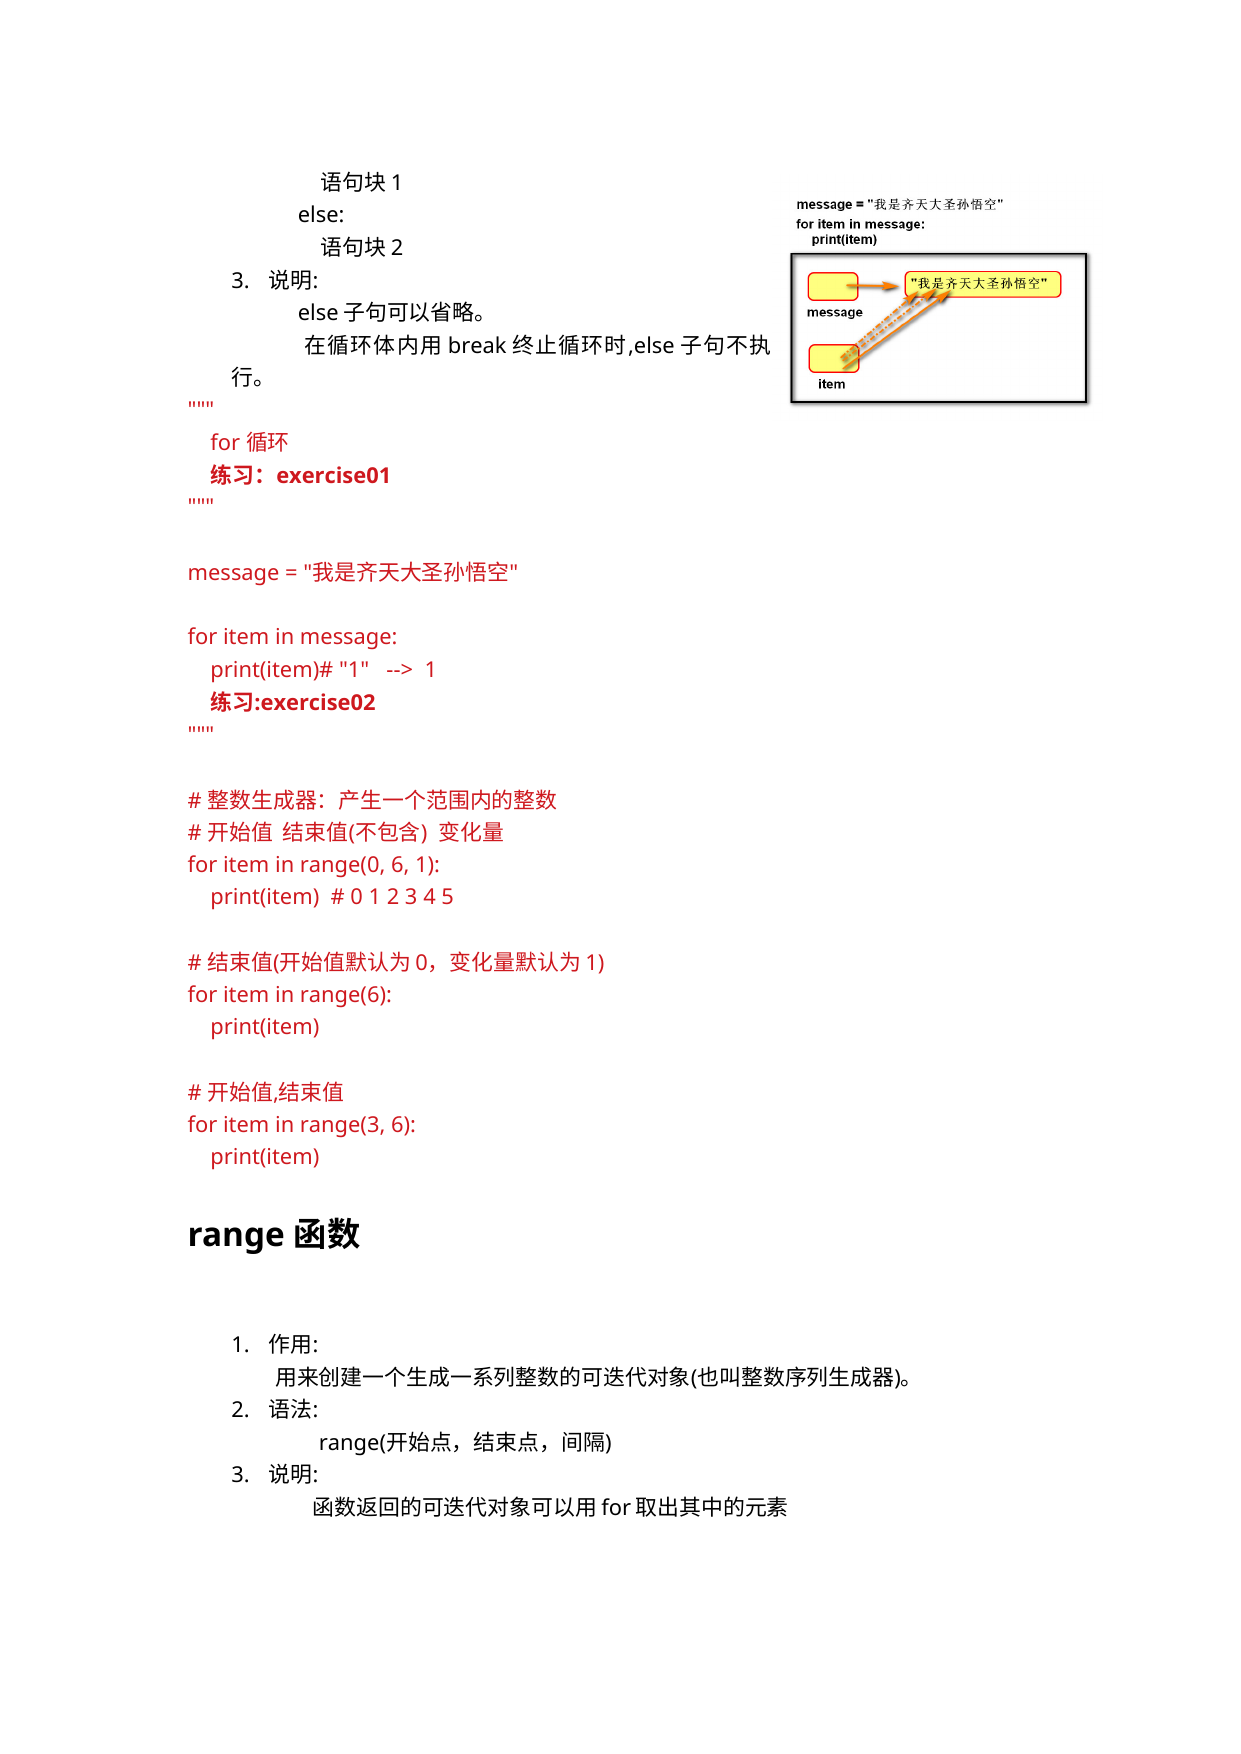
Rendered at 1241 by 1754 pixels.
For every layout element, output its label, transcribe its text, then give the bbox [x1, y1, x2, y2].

list 说明: [231, 1457, 1053, 1489]
text """ [187, 490, 1053, 522]
text for item in range(6): [187, 977, 1053, 1010]
text for 循环 [187, 425, 1053, 457]
text for item in range(0, 6, 1): [187, 847, 1053, 880]
text 练习：exercise01 [187, 457, 1053, 490]
text """ [187, 717, 1053, 750]
picture [771, 174, 1103, 421]
text for item in range(3, 6): [187, 1107, 1053, 1140]
text # 开始值 结束值(不包含) 变化量 [187, 815, 1053, 847]
text 函数返回的可迭代对象可以用for取出其中的元素 [269, 1489, 1053, 1522]
text for item in message: [187, 620, 1053, 652]
text # 结束值(开始值默认为0，变化量默认为1) [187, 945, 1053, 977]
list 语法: [231, 1392, 1053, 1424]
text range(开始点，结束点，间隔) [187, 1424, 1053, 1457]
text # 整数生成器：产生一个范围内的整数 [187, 782, 1053, 815]
text 语句块1 [231, 165, 1053, 197]
text # 开始值,结束值 [187, 1075, 1053, 1107]
text message = "我是齐天大圣孙悟空" [187, 555, 1053, 587]
list 作用: [231, 1327, 1053, 1359]
list 说明: [231, 262, 771, 295]
text 语句块2 [231, 230, 771, 262]
text """ [187, 392, 1053, 425]
text else子句可以省略。 [231, 295, 771, 327]
text else: [231, 197, 771, 230]
text print(item)# "1" --> 1 [187, 652, 1053, 685]
subtitle range 函数 [187, 1199, 1053, 1264]
text print(item) [187, 1140, 1053, 1172]
text print(item) [187, 1010, 1053, 1042]
text print(item) # 0 1 2 3 4 5 [187, 880, 1053, 912]
text 练习:exercise02 [187, 685, 1053, 717]
text 在循环体内用break终止循环时,else子句不执行。 [231, 327, 771, 392]
text 用来创建一个生成一系列整数的可迭代对象(也叫整数序列生成器)。 [187, 1359, 1053, 1392]
